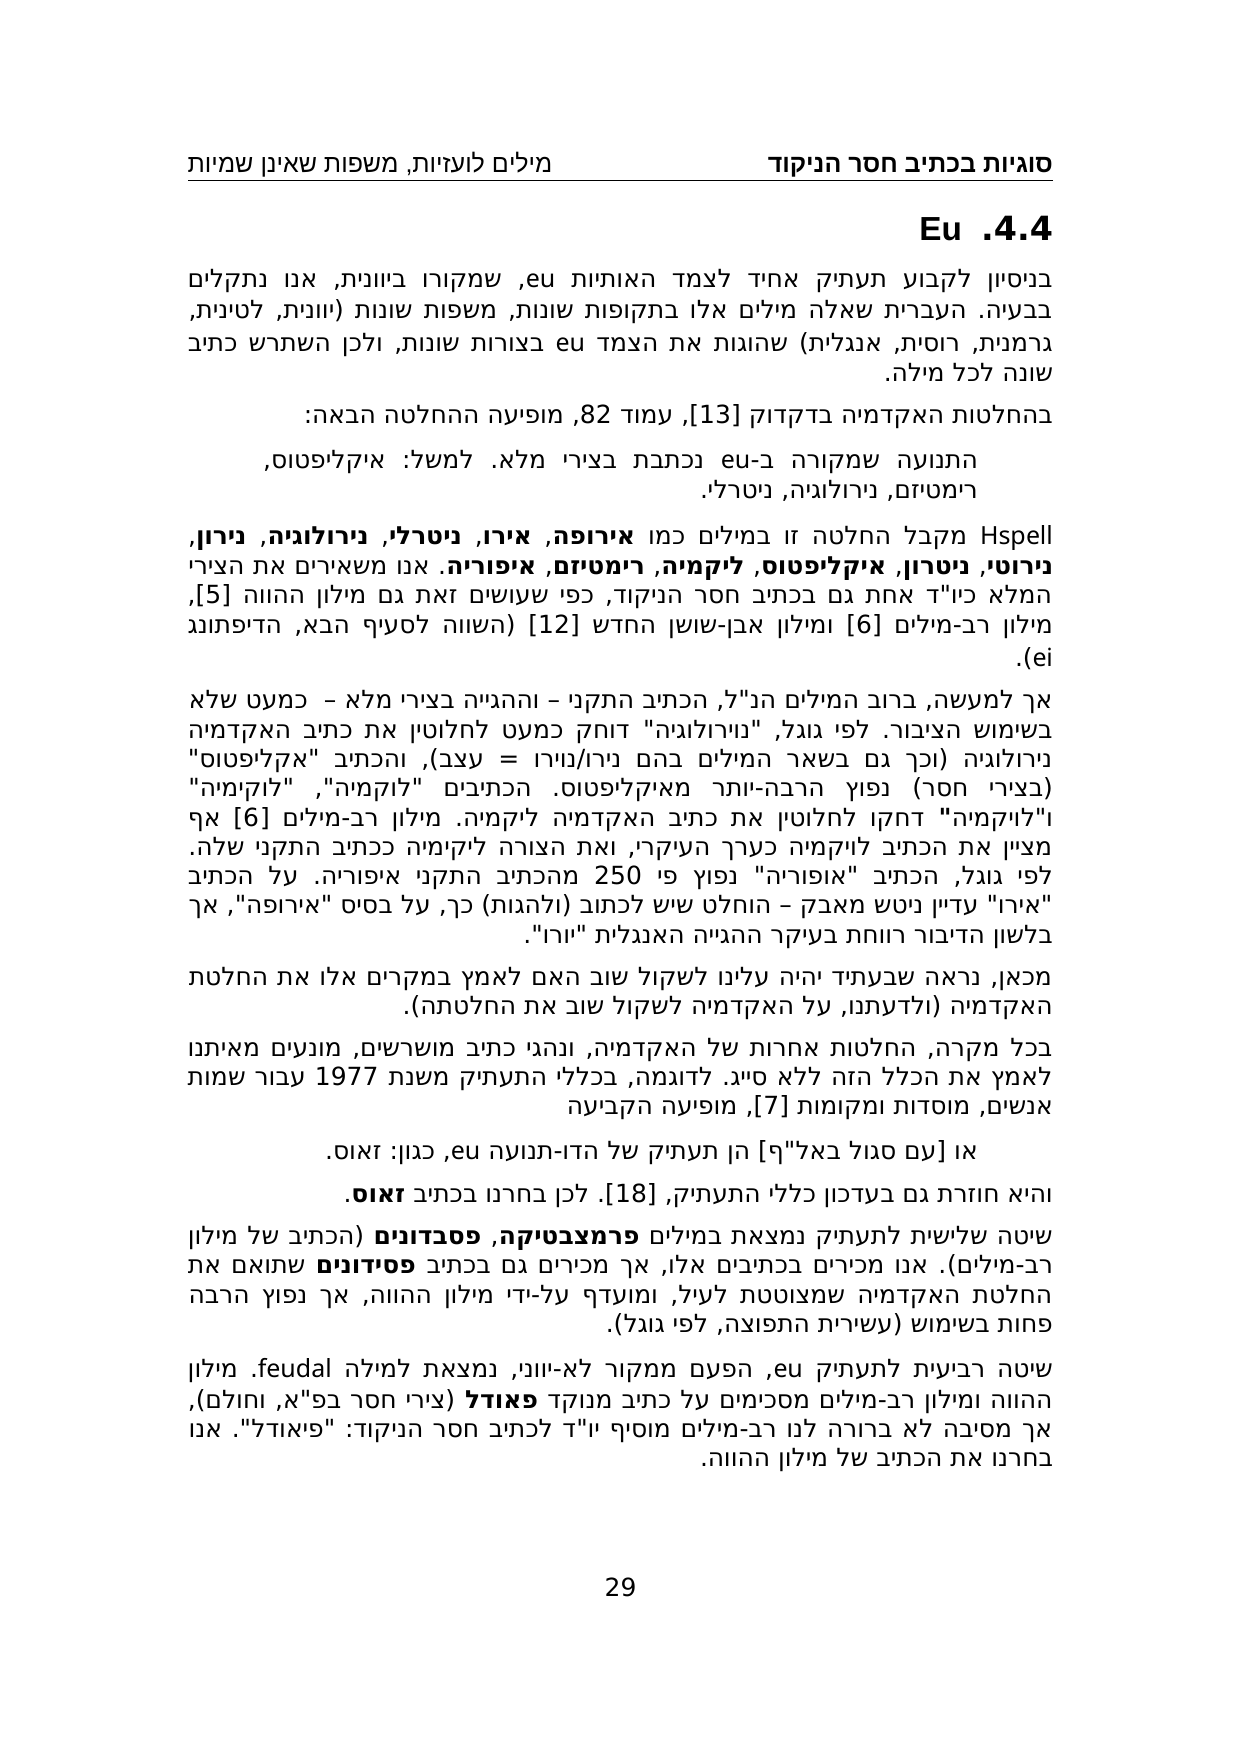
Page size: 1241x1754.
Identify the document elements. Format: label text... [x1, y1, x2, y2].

text בכל מקרה, החלטות אחרות של האקדמיה, ונהגי כתיב מושרשים, מונעים מאיתנו לאמץ את הכלל הזה ללא סייג. לדוגמה, בכללי התעתיק משנת 1977 עבור שמות אנשים, מוסדות ומקומות [7], מופיעה הקביעה [187, 1033, 1053, 1121]
text התנועה שמקורה ב-eu נכתבת בצירי מלא. למשל: איקליפטוס, רימטיזם, נירולוגיה, ניטרלי. [262, 442, 978, 505]
text והיא חוזרת גם בעדכון כללי התעתיק, [18]. לכן בחרנו בכתיב זאוס. [187, 1179, 1053, 1209]
text מכאן, נראה שבעתיד יהיה עלינו לשקול שוב האם לאמץ במקרים אלו את החלטת האקדמיה (ולדעתנו, על האקדמיה לשקול שוב את החלטתה). [187, 962, 1053, 1020]
text שיטה שלישית לתעתיק נמצאת במילים פרמצבטיקה, פסבדונים (הכתיב של מילון רב-מילים). אנו מכירים בכתיבים אלו, אך מכירים גם בכתיב פסידונים שתואם את החלטת האקדמיה שמצוטטת לעיל, ומועדף על-ידי מילון ההווה, אך נפוץ הרבה פחות בשימוש (עשירית התפוצה, לפי גוגל). [187, 1221, 1053, 1338]
text בהחלטות האקדמיה בדקדוק [13], עמוד 82, מופיעה ההחלטה הבאה: [187, 400, 1053, 429]
text או [עם סגול באל"ף] הן תעתיק של הדו-תנועה eu, כגון: זאוס. [262, 1133, 978, 1167]
text שיטה רביעית לתעתיק eu, הפעם ממקור לא-יווני, נמצאת למילה feudal. מילון ההווה ומילון רב-מילים מסכימים על כתיב מנוקד פאודל (צירי חסר בפ"א, וחולם), אך מסיבה לא ברורה לנו רב-מילים מוסיף יו"ד לכתיב חסר הניקוד: "פיאודל". אנו בחרנו את הכתיב של מילון ההווה. [187, 1351, 1053, 1473]
text Hspell מקבל החלטה זו במילים כמו אירופה, אירו, ניטרלי, נירולוגיה, נירון, נירוטי, ניטרון, איקליפטוס, ליקמיה, רימטיזם, איפוריה. אנו משאירים את הצירי המלא כיו"ד אחת גם בכתיב חסר הניקוד, כפי שעושים זאת גם מילון ההווה [5], מילון רב-מילים [6] ומילון אבן-שושן החדש [12] (השווה לסעיף הבא, הדיפתונג ei). [187, 517, 1053, 673]
text אך למעשה, ברוב המילים הנ"ל, הכתיב התקני – וההגייה בצירי מלא – כמעט שלא בשימוש הציבור. לפי גוגל, "נוירולוגיה" דוחק כמעט לחלוטין את כתיב האקדמיה נירולוגיה (וכך גם בשאר המילים בהם נירו/נוירו = עצב), והכתיב "אקליפטוס" (בצירי חסר) נפוץ הרבה-יותר מאיקליפטוס. הכתיבים "לוקמיה", "לוקימיה" ו"לויקמיה" דחקו לחלוטין את כתיב האקדמיה ליקמיה. מילון רב-מילים [6] אף מציין את הכתיב לויקמיה כערך העיקרי, ואת הצורה ליקימיה ככתיב התקני שלה. לפי גוגל, הכתיב "אופוריה" נפוץ פי 250 מהכתיב התקני איפוריה. על הכתיב "אירו" עדיין ניטש מאבק – הוחלט שיש לכתוב (ולהגות) כך, על בסיס "אירופה", אך בלשון הדיבור רווחת בעיקר ההגייה האנגלית "יורו". [187, 686, 1053, 949]
subtitle Eu [187, 210, 1053, 248]
text בניסיון לקבוע תעתיק אחיד לצמד האותיות eu, שמקורו ביוונית, אנו נתקלים בבעיה. העברית שאלה מילים אלו בתקופות שונות, משפות שונות (יוונית, לטינית, גרמנית, רוסית, אנגלית) שהוגות את הצמד eu בצורות שונות, ולכן השתרש כתיב שונה לכל מילה. [187, 261, 1053, 387]
